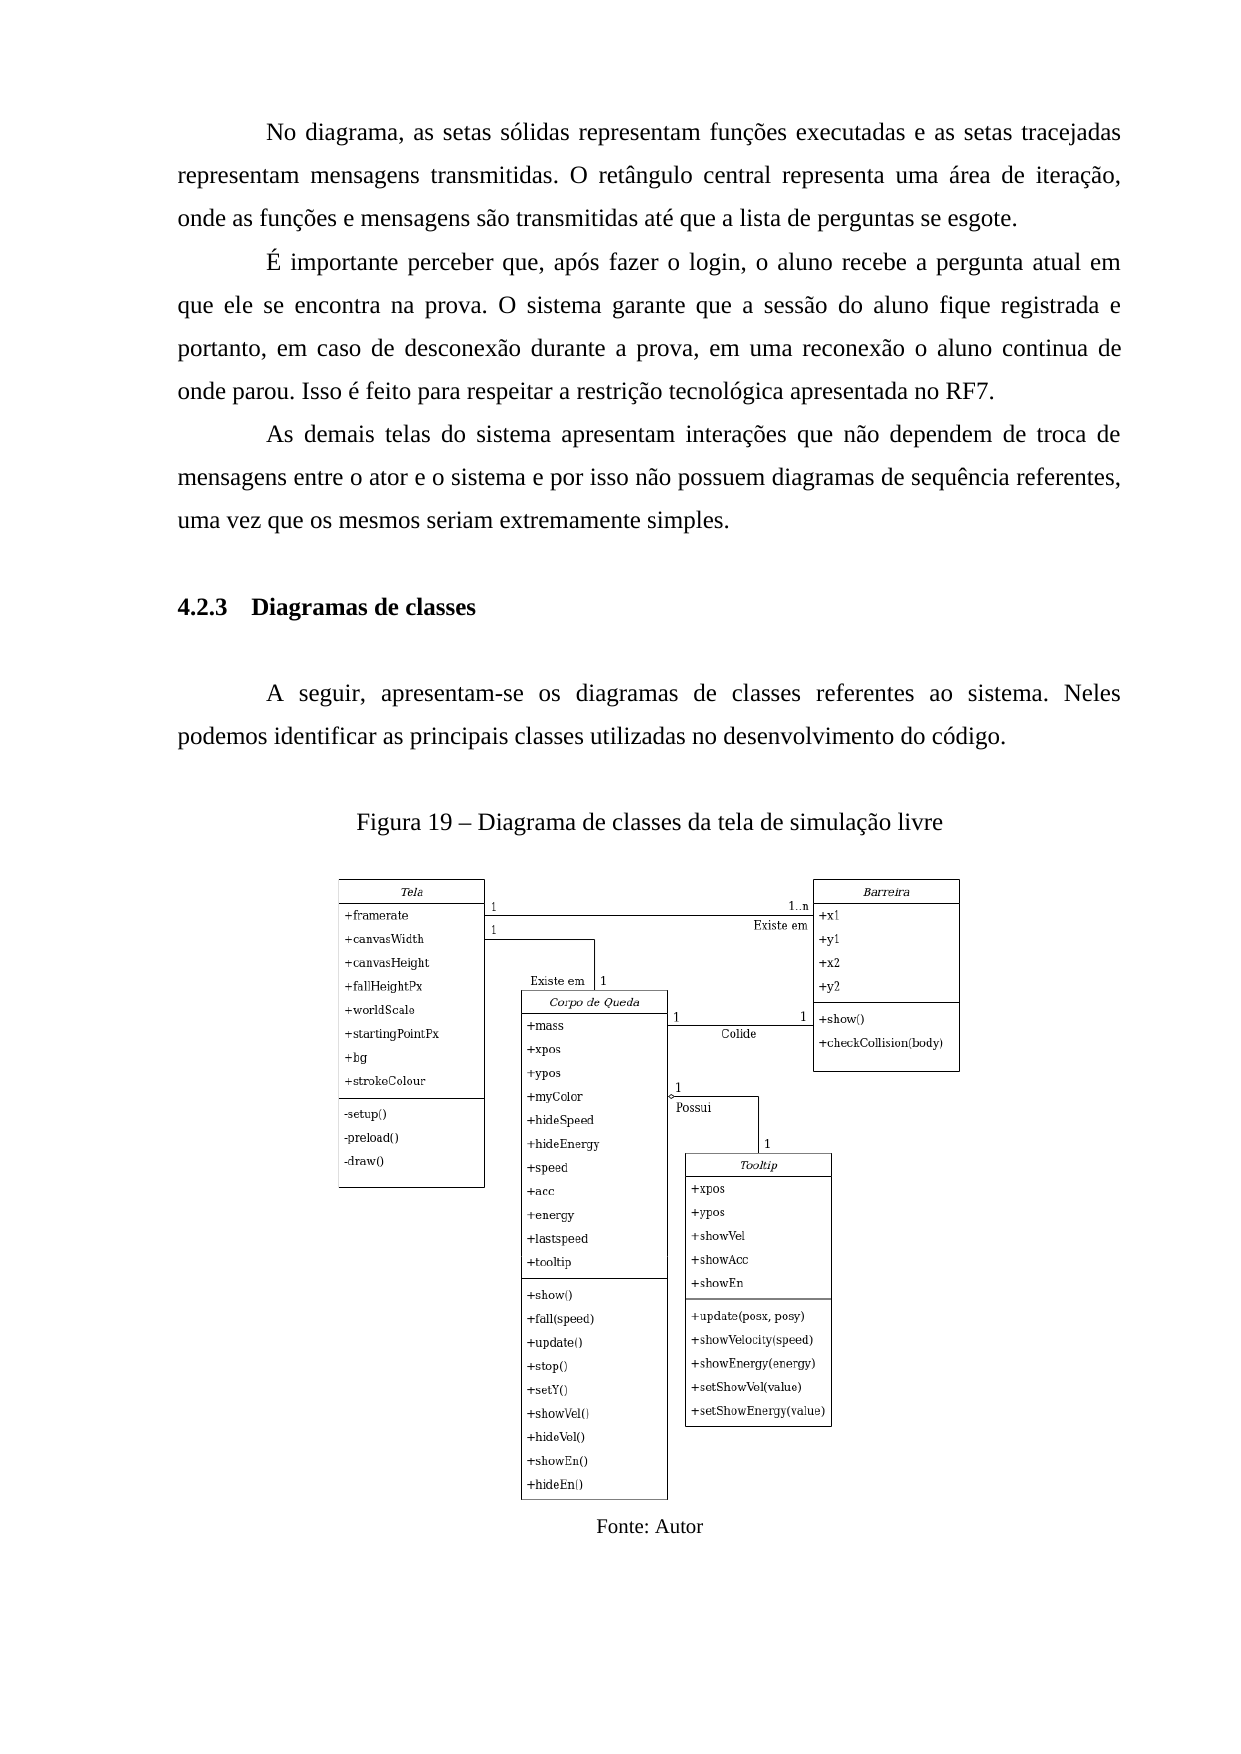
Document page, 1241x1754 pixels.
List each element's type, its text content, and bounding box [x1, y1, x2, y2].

text Figura 19 – Diagrama de classes da tela de simulação livre [0, 807, 1240, 836]
text Fonte: Autor [0, 879, 1240, 1538]
subtitle Diagramas de classes [0, 592, 1240, 620]
text As demais telas do sistema apresentam interações que não dependem de troca de mensagens entre o ator e o sistema e por isso não possuem diagramas de sequência referentes, uma vez que os mesmos seriam extremamente simples. [0, 419, 1240, 534]
text É importante perceber que, após fazer o login, o aluno recebe a pergunta atual em que ele se encontra na prova. O sistema garante que a sessão do aluno fique registrada e portanto, em caso de desconexão durante a prova, em uma reconexão o aluno continua de onde parou. Isso é feito para respeitar a restrição tecnológica apresentada no RF7. [0, 247, 1240, 405]
text No diagrama, as setas sólidas representam funções executadas e as setas tracejadas representam mensagens transmitidas. O retângulo central representa uma área de iteração, onde as funções e mensagens são transmitidas até que a lista de perguntas se esgote. [177, 117, 1122, 232]
text A seguir, apresentam-se os diagramas de classes referentes ao sistema. Neles podemos identificar as principais classes utilizadas no desenvolvimento do código. [0, 678, 1240, 750]
picture [338, 879, 961, 1500]
